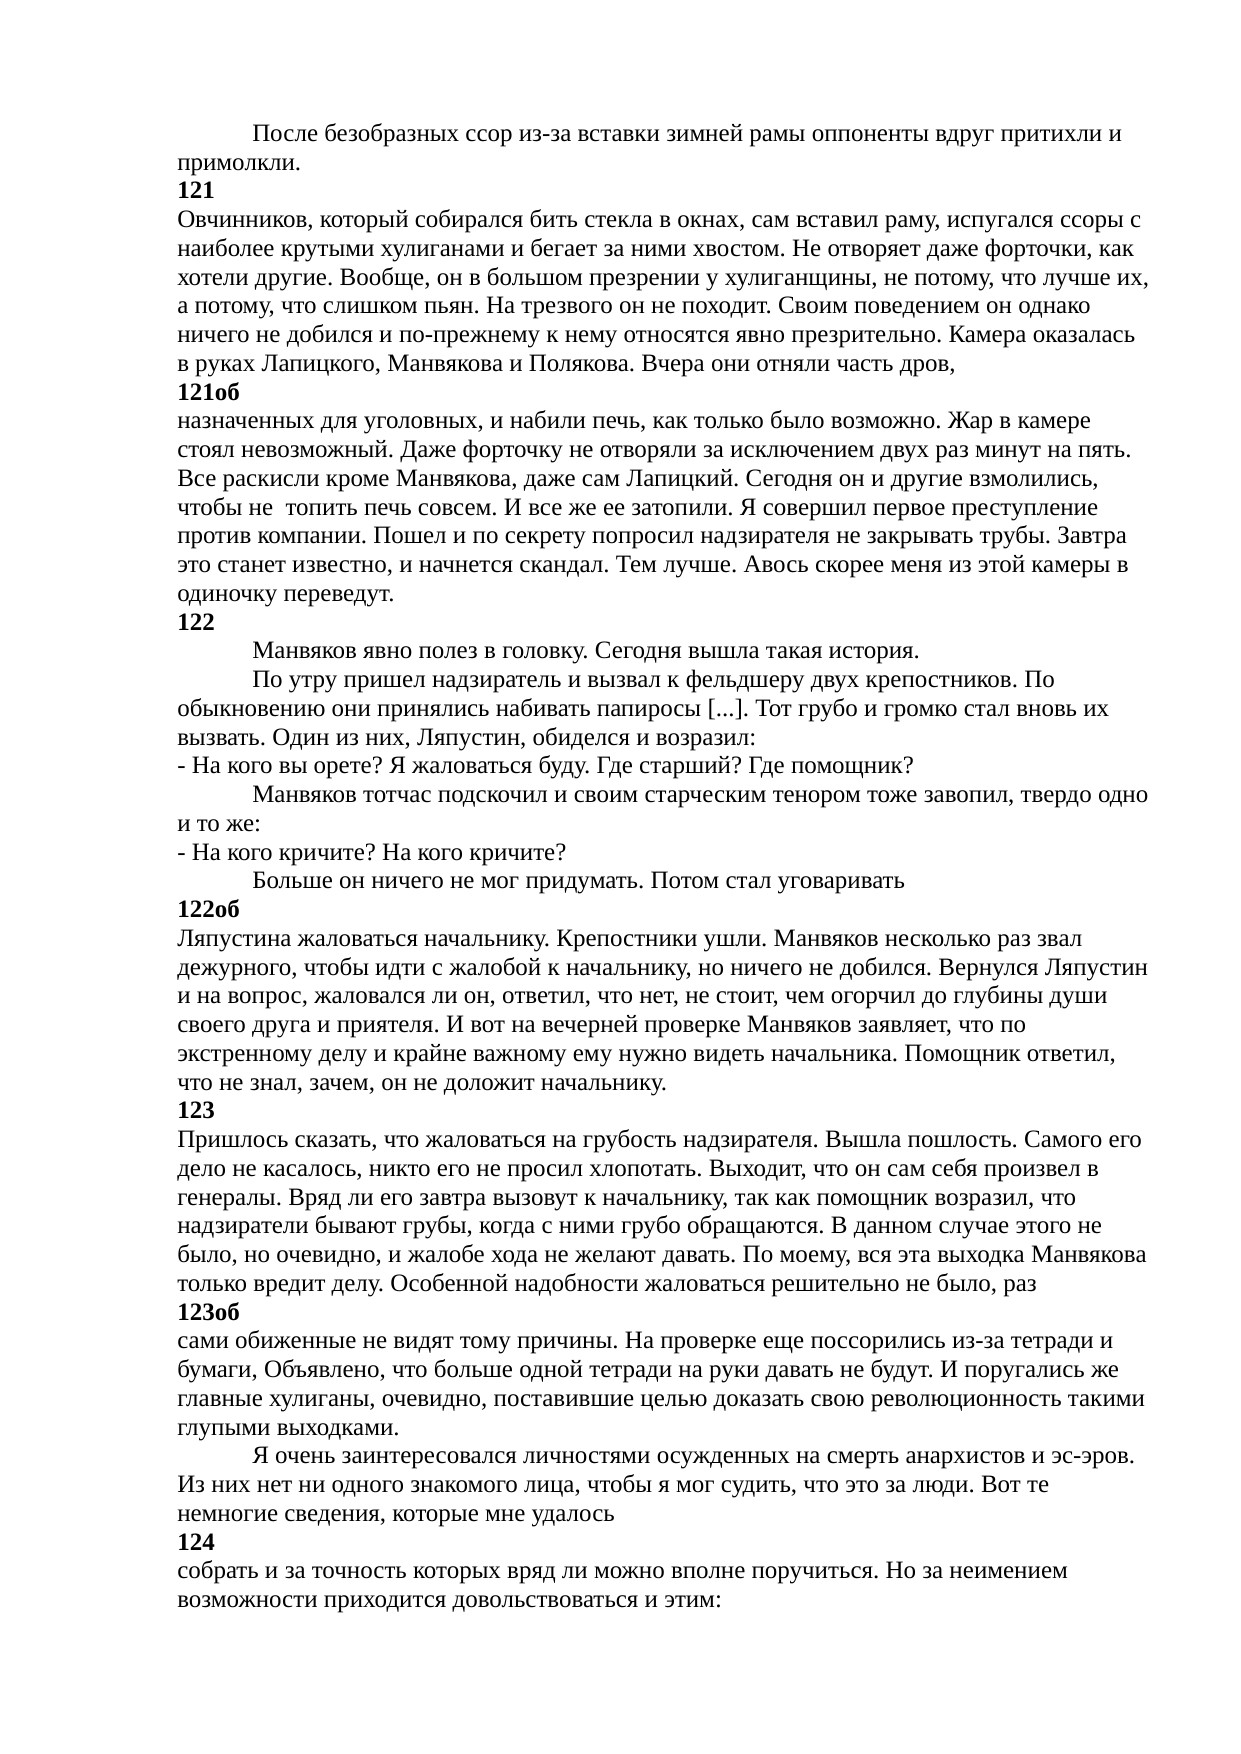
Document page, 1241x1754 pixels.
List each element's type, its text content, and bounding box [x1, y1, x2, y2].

text После безобразных ссор из-за вставки зимней рамы оппоненты вдруг притихли и примолкли. [177, 118, 1152, 176]
text 124 [177, 1527, 1152, 1556]
text сами обиженные не видят тому причины. На проверке еще поссорились из-за тетради и бумаги, Объявлено, что больше одной тетради на руки давать не будут. И поругались же главные хулиганы, очевидно, поставившие целью доказать свою революционность такими глупыми выходками. [177, 1326, 1152, 1441]
text 121об [177, 377, 1152, 406]
text 123 [177, 1096, 1152, 1124]
text Манвяков явно полез в головку. Сегодня вышла такая история. [177, 636, 1152, 664]
text 122 [177, 607, 1152, 636]
text По утру пришел надзиратель и вызвал к фельдшеру двух крепостников. По обыкновению они принялись набивать папиросы [...]. Тот грубо и громко стал вновь их вызвать. Один из них, Ляпустин, обиделся и возразил: [177, 664, 1152, 751]
text 122об [177, 894, 1152, 923]
text собрать и за точность которых вряд ли можно вполне поручиться. Но за неимением возможности приходится довольствоваться и этим: [177, 1556, 1152, 1613]
text 123об [177, 1297, 1152, 1326]
text Овчинников, который собирался бить стекла в окнах, сам вставил раму, испугался ссоры с наиболее крутыми хулиганами и бегает за ними хвостом. Не отворяет даже форточки, как хотели другие. Вообще, он в большом презрении у хулиганщины, не потому, что лучше их, а потому, что слишком пьян. На трезвого он не походит. Своим поведением он однако ничего не добился и по-прежнему к нему относятся явно презрительно. Камера оказалась в руках Лапицкого, Манвякова и Полякова. Вчера они отняли часть дров, [177, 204, 1152, 377]
text Я очень заинтересовался личностями осужденных на смерть анархистов и эс-эров. Из них нет ни одного знакомого лица, чтобы я мог судить, что это за люди. Вот те немногие сведения, которые мне удалось [177, 1441, 1152, 1527]
text Манвяков тотчас подскочил и своим старческим тенором тоже завопил, твердо одно и то же: [177, 779, 1152, 837]
text Ляпустина жаловаться начальнику. Крепостники ушли. Манвяков несколько раз звал дежурного, чтобы идти с жалобой к начальнику, но ничего не добился. Вернулся Ляпустин и на вопрос, жаловался ли он, ответил, что нет, не стоит, чем огорчил до глубины души своего друга и приятеля. И вот на вечерней проверке Манвяков заявляет, что по экстренному делу и крайне важному ему нужно видеть начальника. Помощник ответил, что не знал, зачем, он не доложит начальнику. [177, 923, 1152, 1096]
text - На кого кричите? На кого кричите? [177, 837, 1152, 866]
text назначенных для уголовных, и набили печь, как только было возможно. Жар в камере стоял невозможный. Даже форточку не отворяли за исключением двух раз минут на пять. Все раскисли кроме Манвякова, даже сам Лапицкий. Сегодня он и другие взмолились, чтобы не топить печь совсем. И все же ее затопили. Я совершил первое преступление против компании. Пошел и по секрету попросил надзирателя не закрывать трубы. Завтра это станет известно, и начнется скандал. Тем лучше. Авось скорее меня из этой камеры в одиночку переведут. [177, 406, 1152, 607]
text - На кого вы орете? Я жаловаться буду. Где старший? Где помощник? [177, 751, 1152, 779]
text Больше он ничего не мог придумать. Потом стал уговаривать [177, 866, 1152, 894]
text 121 [177, 176, 1152, 204]
text Пришлось сказать, что жаловаться на грубость надзирателя. Вышла пошлость. Самого его дело не касалось, никто его не просил хлопотать. Выходит, что он сам себя произвел в генералы. Вряд ли его завтра вызовут к начальнику, так как помощник возразил, что надзиратели бывают грубы, когда с ними грубо обращаются. В данном случае этого не было, но очевидно, и жалобе хода не желают давать. По моему, вся эта выходка Манвякова только вредит делу. Особенной надобности жаловаться решительно не было, раз [177, 1124, 1152, 1297]
